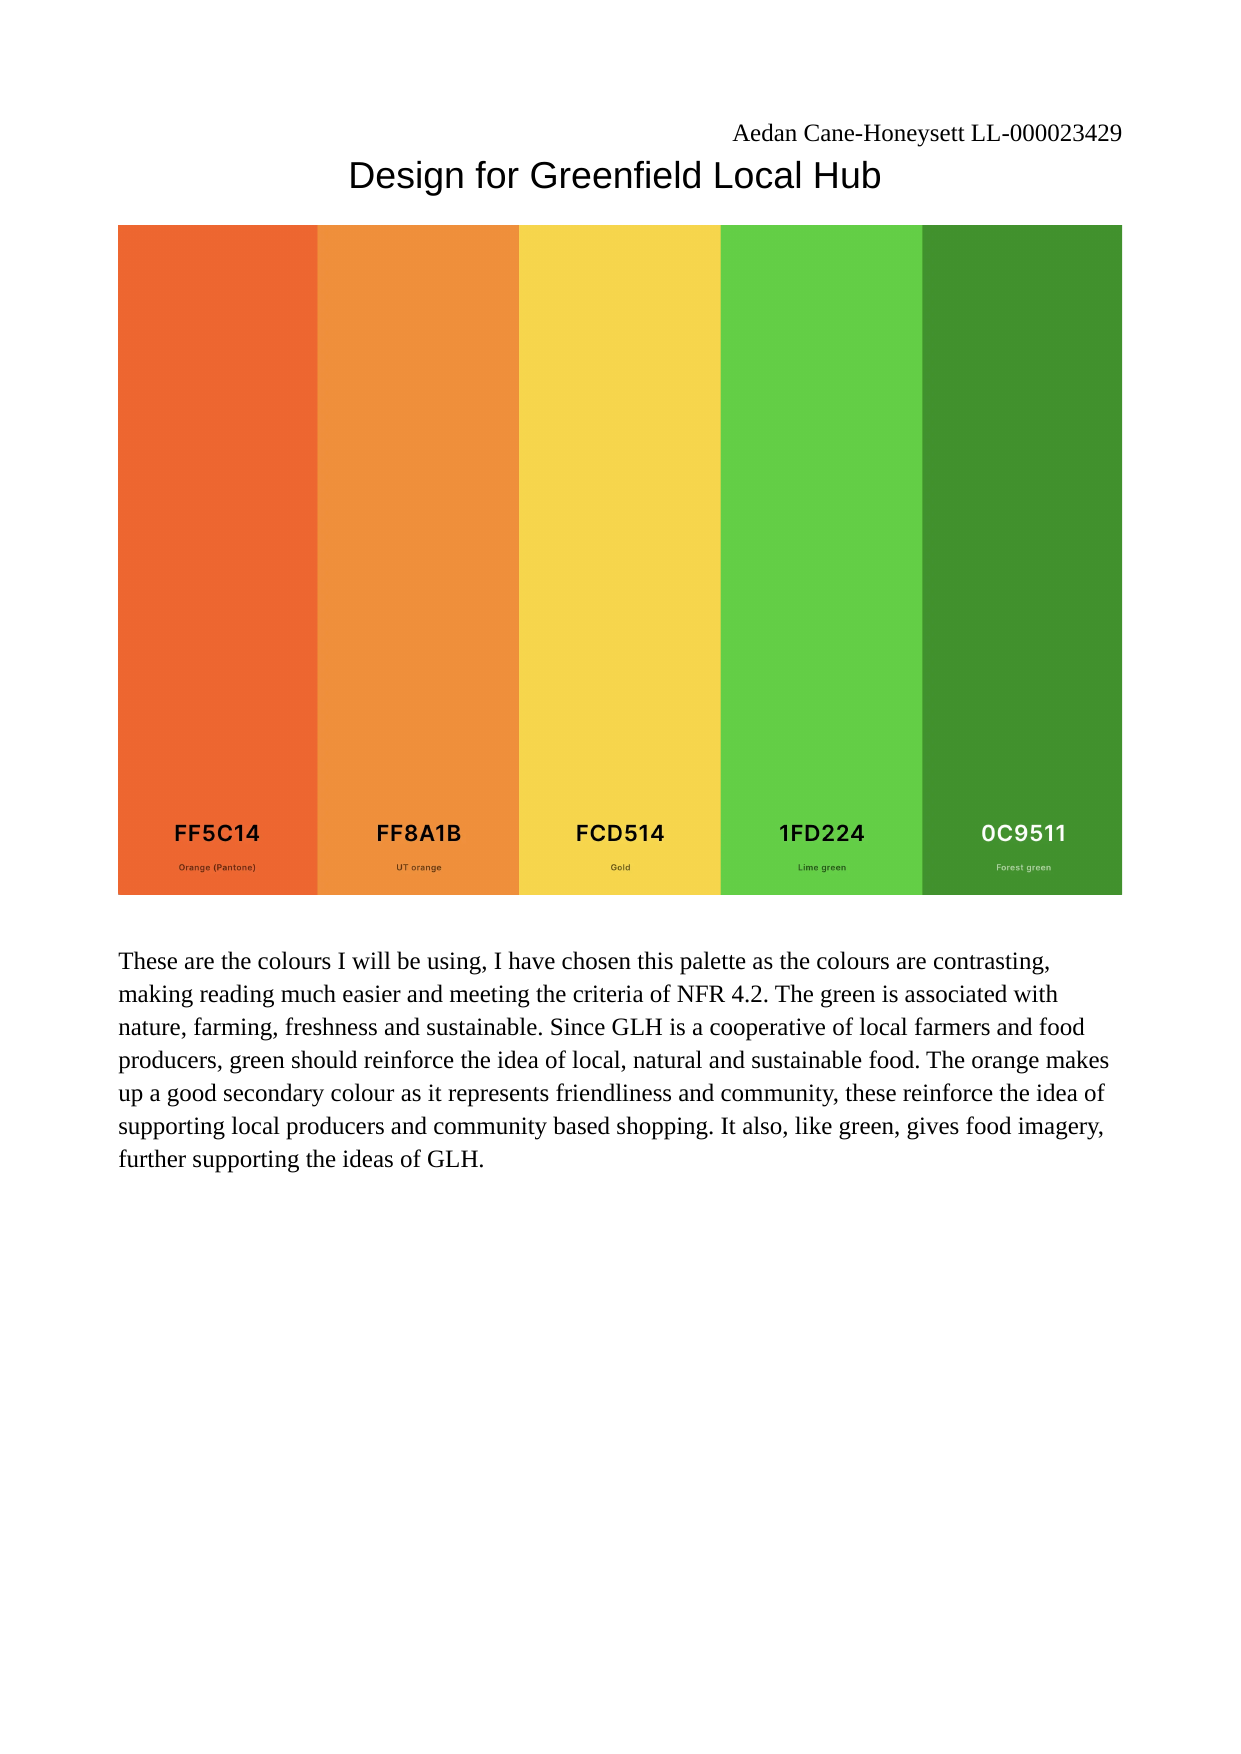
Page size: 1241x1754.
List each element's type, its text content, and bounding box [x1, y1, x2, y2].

text These are the colours I will be using, I have chosen this palette as the colours are contrasting, making reading much easier and meeting the criteria of NFR 4.2. The green is associated with nature, farming, freshness and sustainable. Since GLH is a cooperative of local farmers and food producers, green should reinforce the idea of local, natural and sustainable food. The orange makes up a good secondary colour as it represents friendliness and community, these reinforce the idea of supporting local producers and community based shopping. It also, like green, gives food imagery, further supporting the ideas of GLH. [118, 946, 1122, 1173]
picture [118, 225, 1123, 895]
